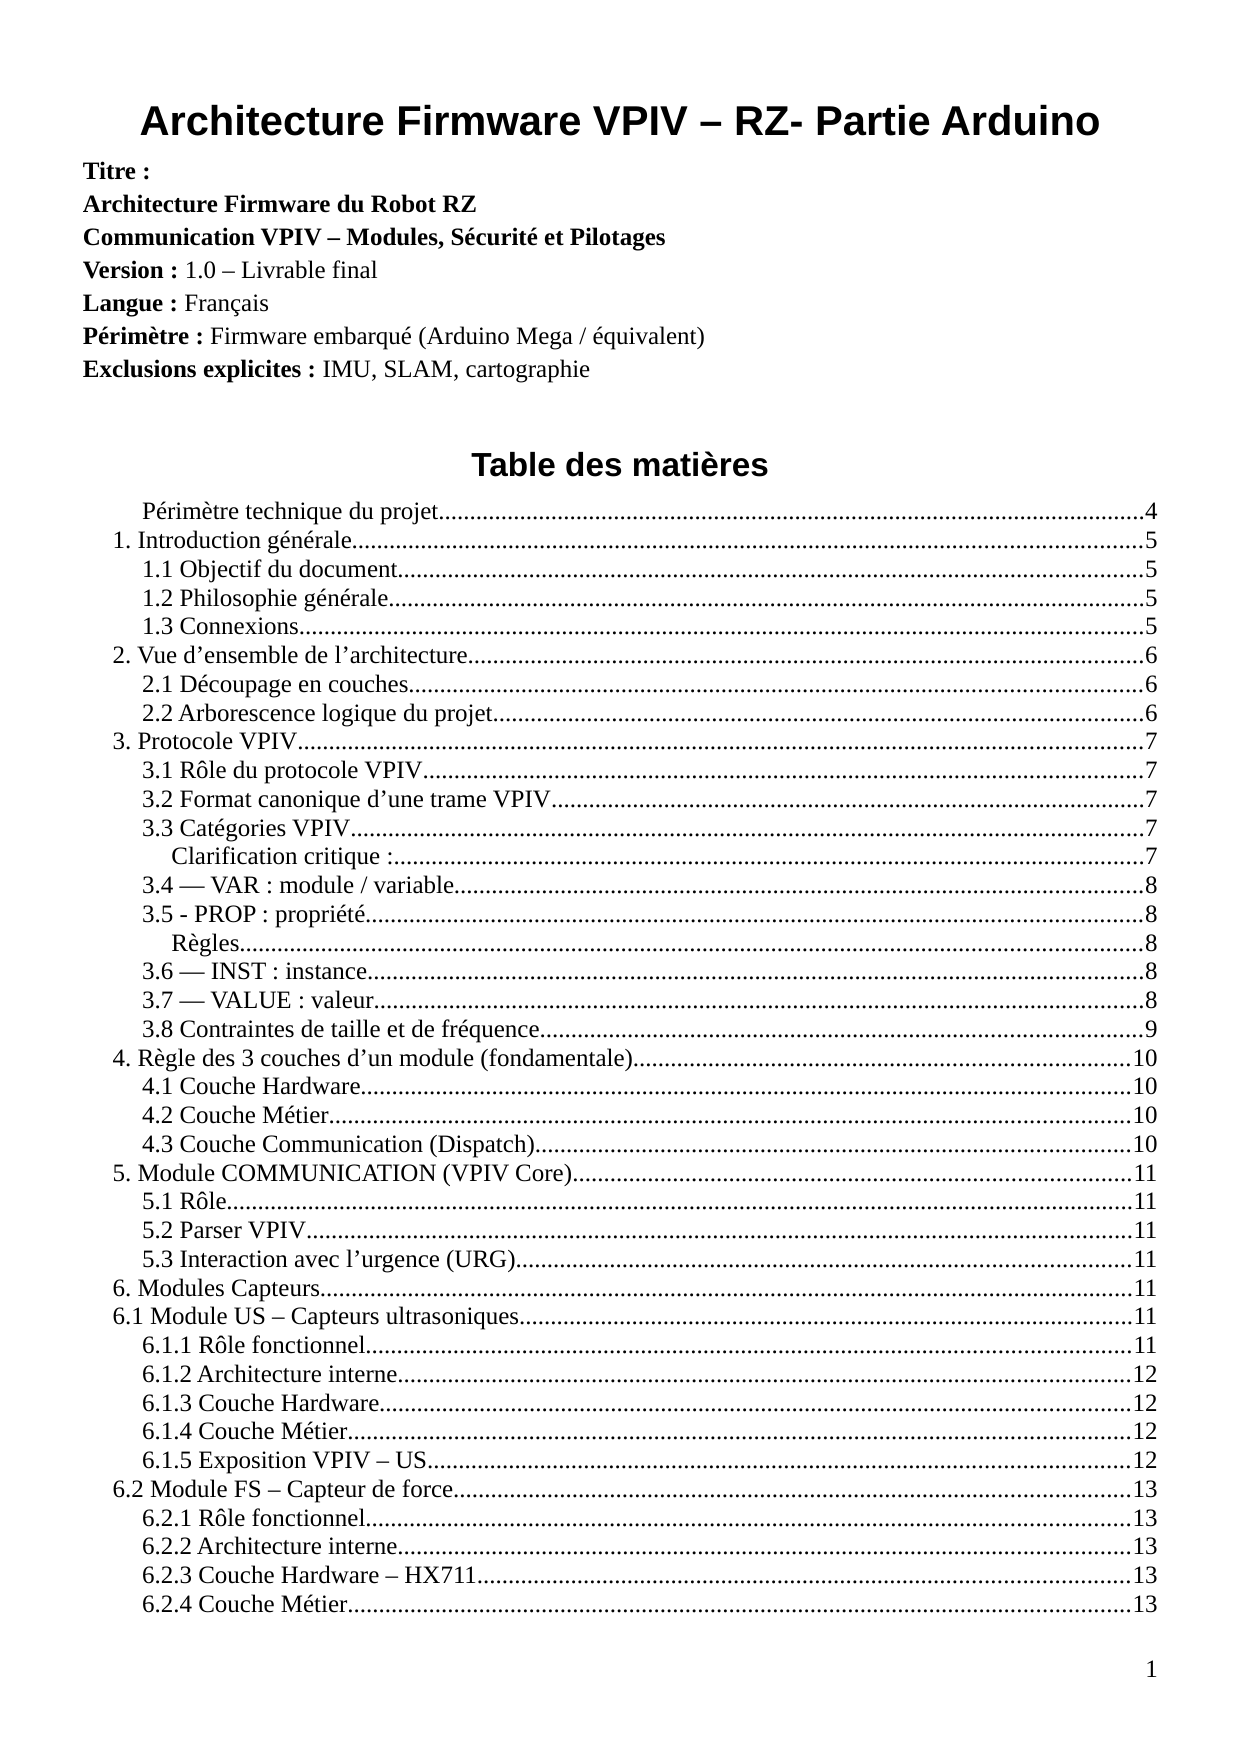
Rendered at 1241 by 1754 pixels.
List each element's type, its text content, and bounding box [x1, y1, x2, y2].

text 5.2 Parser VPIV 11 [142, 1215, 1157, 1244]
text 3.3 Catégories VPIV 7 [142, 813, 1157, 841]
text 2.1 Découpage en couches 6 [142, 669, 1157, 698]
text 6.1.1 Rôle fonctionnel 11 [142, 1330, 1157, 1359]
text 4. Règle des 3 couches d’un module (fondamentale) 10 [112, 1043, 1157, 1071]
text Clarification critique : 7 [171, 841, 1157, 870]
subtitle Architecture Firmware VPIV – RZ- Partie Arduino [83, 96, 1157, 144]
text 6.2 Module FS – Capteur de force 13 [112, 1474, 1157, 1503]
text 6.2.1 Rôle fonctionnel 13 [142, 1503, 1157, 1531]
text 4.2 Couche Métier 10 [142, 1100, 1157, 1129]
text 6.1.4 Couche Métier 12 [142, 1416, 1157, 1445]
text 3.2 Format canonique d’une trame VPIV 7 [142, 784, 1157, 813]
text 2.2 Arborescence logique du projet 6 [142, 698, 1157, 726]
text 4.1 Couche Hardware 10 [142, 1071, 1157, 1100]
text 6.1.5 Exposition VPIV – US 12 [142, 1445, 1157, 1474]
text 6. Modules Capteurs 11 [112, 1273, 1157, 1301]
text 6.1.2 Architecture interne 12 [142, 1359, 1157, 1388]
text 3.4 — VAR : module / variable 8 [142, 870, 1157, 899]
text 6.1 Module US – Capteurs ultrasoniques 11 [112, 1301, 1157, 1330]
text 4.3 Couche Communication (Dispatch) 10 [142, 1129, 1157, 1158]
text 3.8 Contraintes de taille et de fréquence 9 [142, 1014, 1157, 1043]
text 1.1 Objectif du document 5 [142, 554, 1157, 583]
text 1.2 Philosophie générale 5 [142, 583, 1157, 611]
text Règles 8 [171, 928, 1157, 956]
text 6.1.3 Couche Hardware 12 [142, 1388, 1157, 1416]
text 1.3 Connexions 5 [142, 611, 1157, 640]
text 3.6 — INST : instance 8 [142, 956, 1157, 985]
text Version : 1.0 – Livrable final Langue : Français Périmètre : Firmware embarqué (Arduino Mega / équivalent) Exclusions explicites : IMU, SLAM, cartographie [83, 255, 1157, 416]
text 5. Module COMMUNICATION (VPIV Core) 11 [112, 1158, 1157, 1186]
text 6.2.2 Architecture interne 13 [142, 1531, 1157, 1560]
text 3. Protocole VPIV 7 [112, 726, 1157, 755]
text 2. Vue d’ensemble de l’architecture 6 [112, 640, 1157, 669]
text Périmètre technique du projet 4 [142, 496, 1157, 525]
text 6.2.3 Couche Hardware – HX711 13 [142, 1560, 1157, 1589]
text 3.1 Rôle du protocole VPIV 7 [142, 755, 1157, 784]
text 5.1 Rôle 11 [142, 1186, 1157, 1215]
text 3.5 - PROP : propriété 8 [142, 899, 1157, 928]
text Titre : Architecture Firmware du Robot RZ Communication VPIV – Modules, Sécurité et Pilotages [83, 156, 1157, 251]
text 1. Introduction générale 5 [112, 525, 1157, 554]
text 6.2.4 Couche Métier 13 [142, 1589, 1157, 1618]
text 3.7 — VALUE : valeur 8 [142, 985, 1157, 1014]
text 5.3 Interaction avec l’urgence (URG) 11 [142, 1244, 1157, 1273]
subtitle Table des matières [83, 445, 1157, 484]
